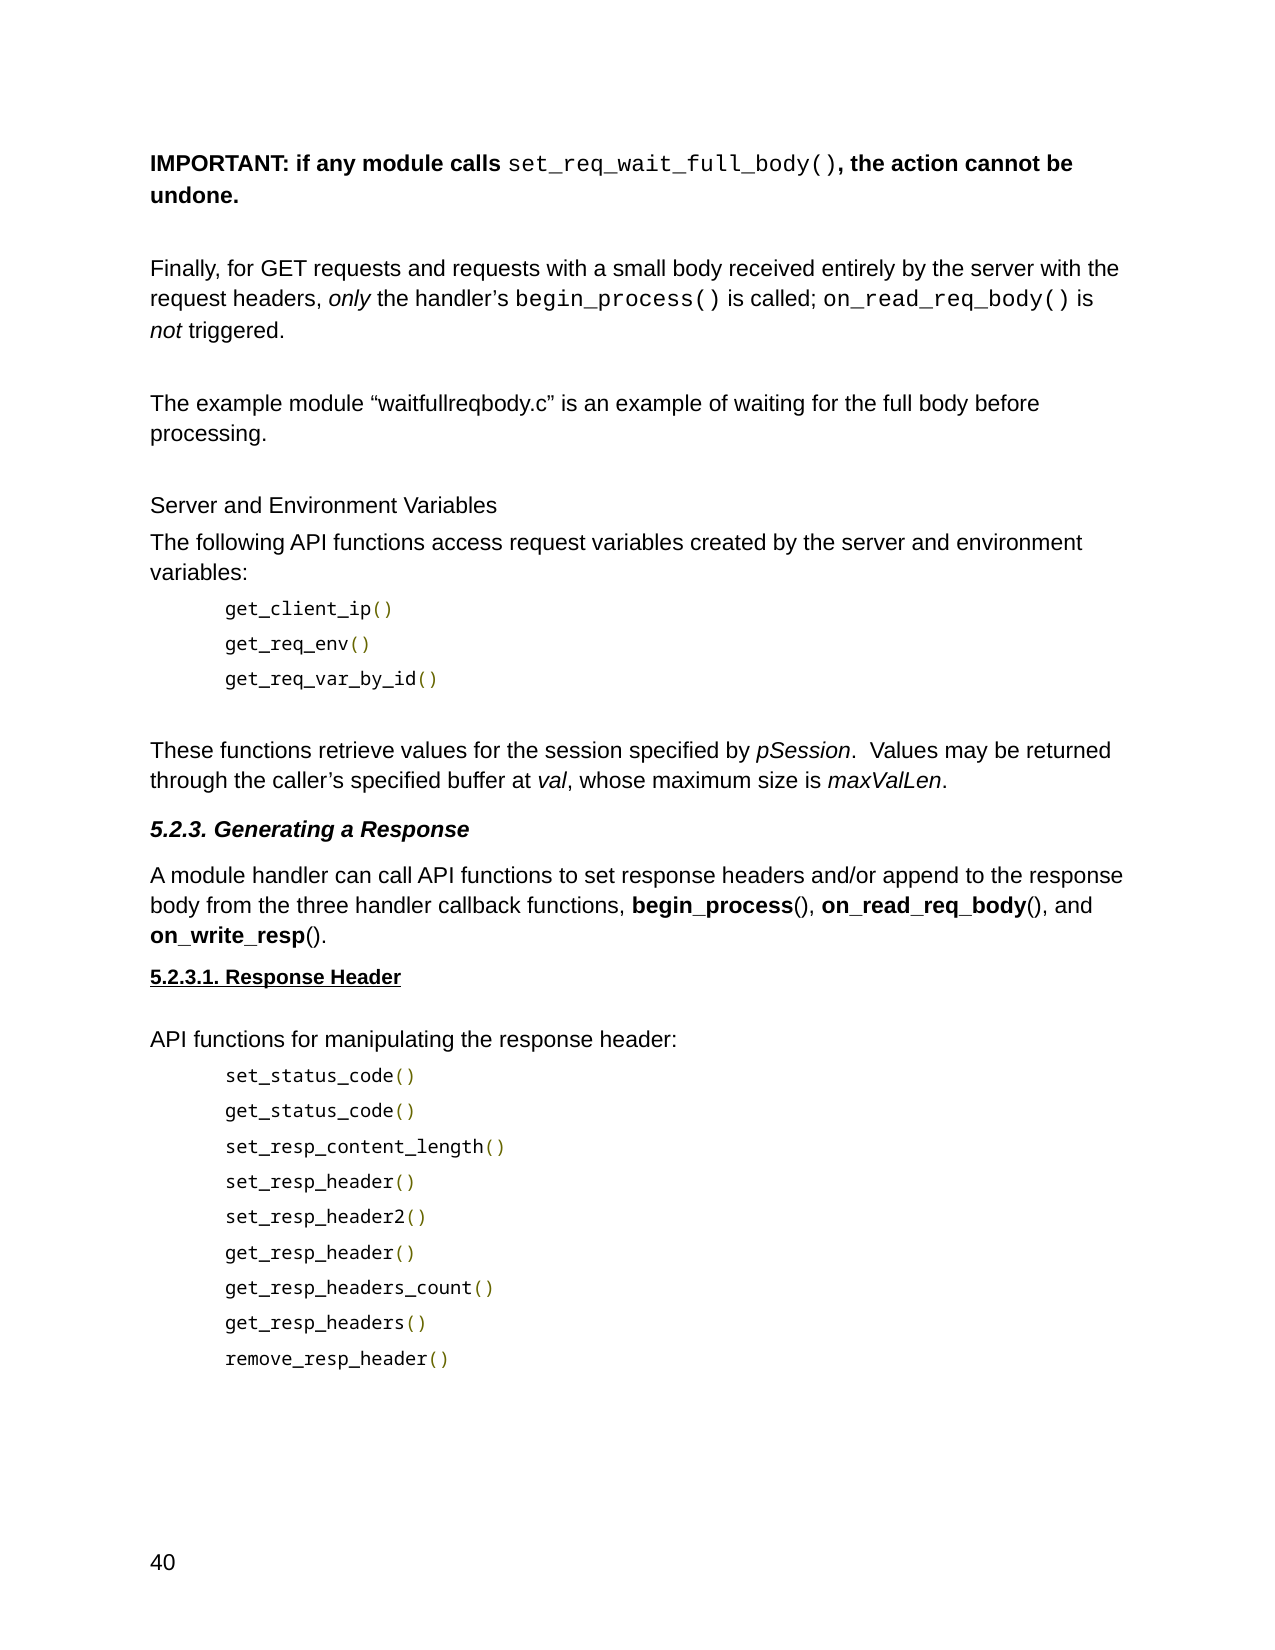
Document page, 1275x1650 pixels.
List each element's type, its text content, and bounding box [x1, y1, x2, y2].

text API functions for manipulating the response header: [150, 1026, 1125, 1052]
text get_resp_headers() [225, 1309, 1125, 1335]
text set_resp_header2() [225, 1204, 1125, 1229]
text The example module “waitfullreqbody.c” is an example of waiting for the full body before processing. [150, 389, 1125, 446]
text get_resp_headers_count() [225, 1274, 1125, 1300]
text A module handler can call API functions to set response headers and/or append to the response body from the three handler callback functions, begin_process(), on_read_req_body(), and on_write_resp(). [150, 862, 1125, 949]
text get_status_code() [225, 1098, 1125, 1123]
text get_req_var_by_id() [225, 666, 1125, 691]
text set_resp_content_length() [225, 1133, 1125, 1158]
text get_client_ip() [225, 595, 1125, 621]
text get_resp_header() [225, 1239, 1125, 1264]
text Finally, for GET requests and requests with a small body received entirely by the server with the request headers, only the handler’s begin_process() is called; on_read_req_body() is not triggered. [150, 255, 1125, 343]
text These functions retrieve values for the session specified by pSession. Values may be returned through the caller’s specified buffer at val, whose maximum size is maxValLen. [150, 737, 1125, 794]
text set_resp_header() [225, 1168, 1125, 1194]
text The following API functions access request variables created by the server and environment variables: [150, 528, 1125, 585]
text Server and Environment Variables [150, 492, 1125, 519]
text get_req_env() [225, 630, 1125, 656]
subtitle 5.2.3.1. Response Header [150, 965, 1125, 989]
text set_status_code() [225, 1062, 1125, 1088]
text IMPORTANT: if any module calls set_req_wait_full_body(), the action cannot be undone. [150, 150, 1125, 208]
subtitle 5.2.3. Generating a Response [150, 816, 1125, 843]
text remove_resp_header() [225, 1345, 1125, 1370]
